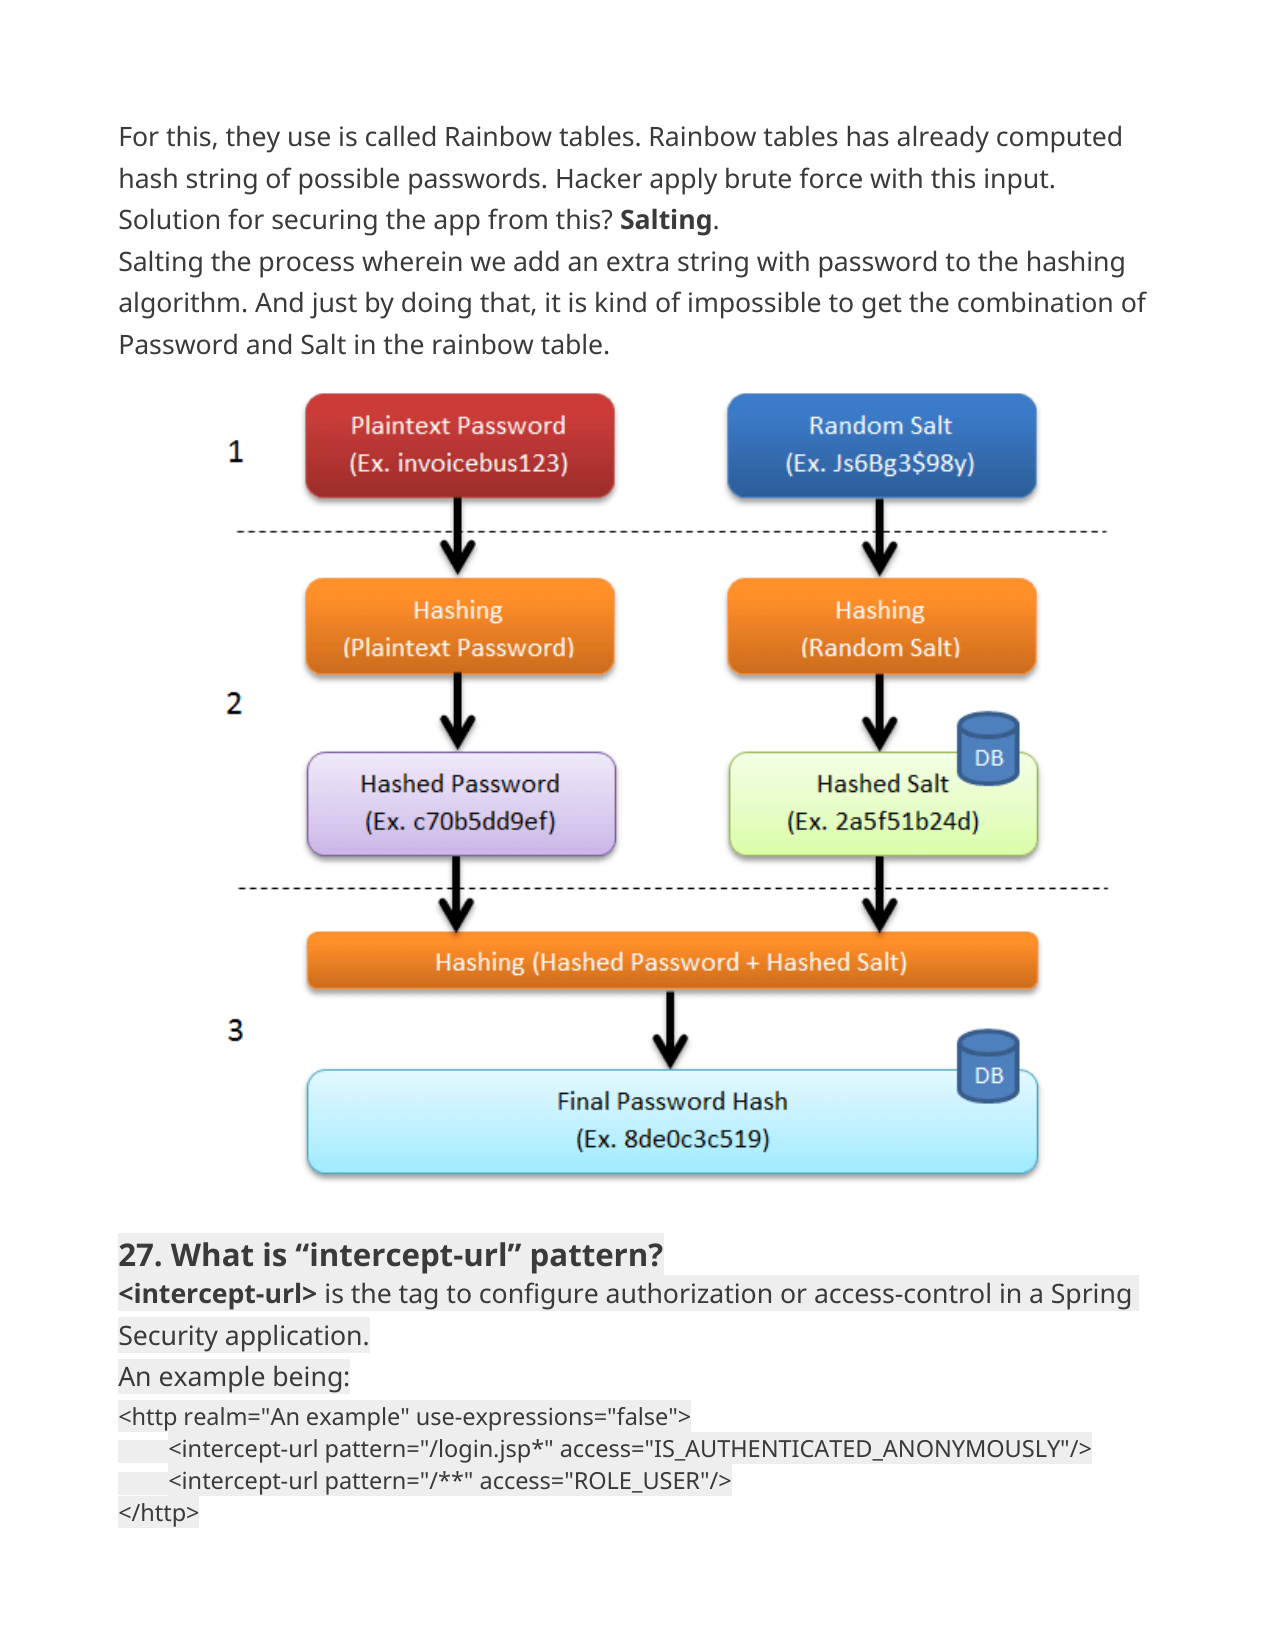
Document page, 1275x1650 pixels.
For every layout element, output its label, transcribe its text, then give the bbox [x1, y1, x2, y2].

picture [118, 367, 1223, 1229]
text Solution for securing the app from this? Salting. [118, 201, 1157, 237]
text </http> [118, 1496, 1157, 1528]
text For this, they use is called Rainbow tables. Rainbow tables has already computed hash string of possible passwords. Hacker apply brute force with this input. [118, 118, 1157, 196]
text <intercept-url pattern="/login.jsp*" access="IS_AUTHENTICATED_ANONYMOUSLY"/> [118, 1432, 1157, 1464]
subtitle 27. What is “intercept-url” pattern? [118, 1233, 1157, 1275]
text <http realm="An example" use-expressions="false"> [118, 1400, 1157, 1432]
text <intercept-url pattern="/**" access="ROLE_USER"/> [118, 1464, 1157, 1496]
text Salting the process wherein we add an extra string with password to the hashing algorithm. And just by doing that, it is kind of impossible to get the combination of Password and Salt in the rainbow table. [118, 243, 1157, 362]
text An example being: [118, 1358, 1157, 1394]
text <intercept-url> is the tag to configure authorization or access-control in a Spring Security application. [118, 1275, 1157, 1353]
